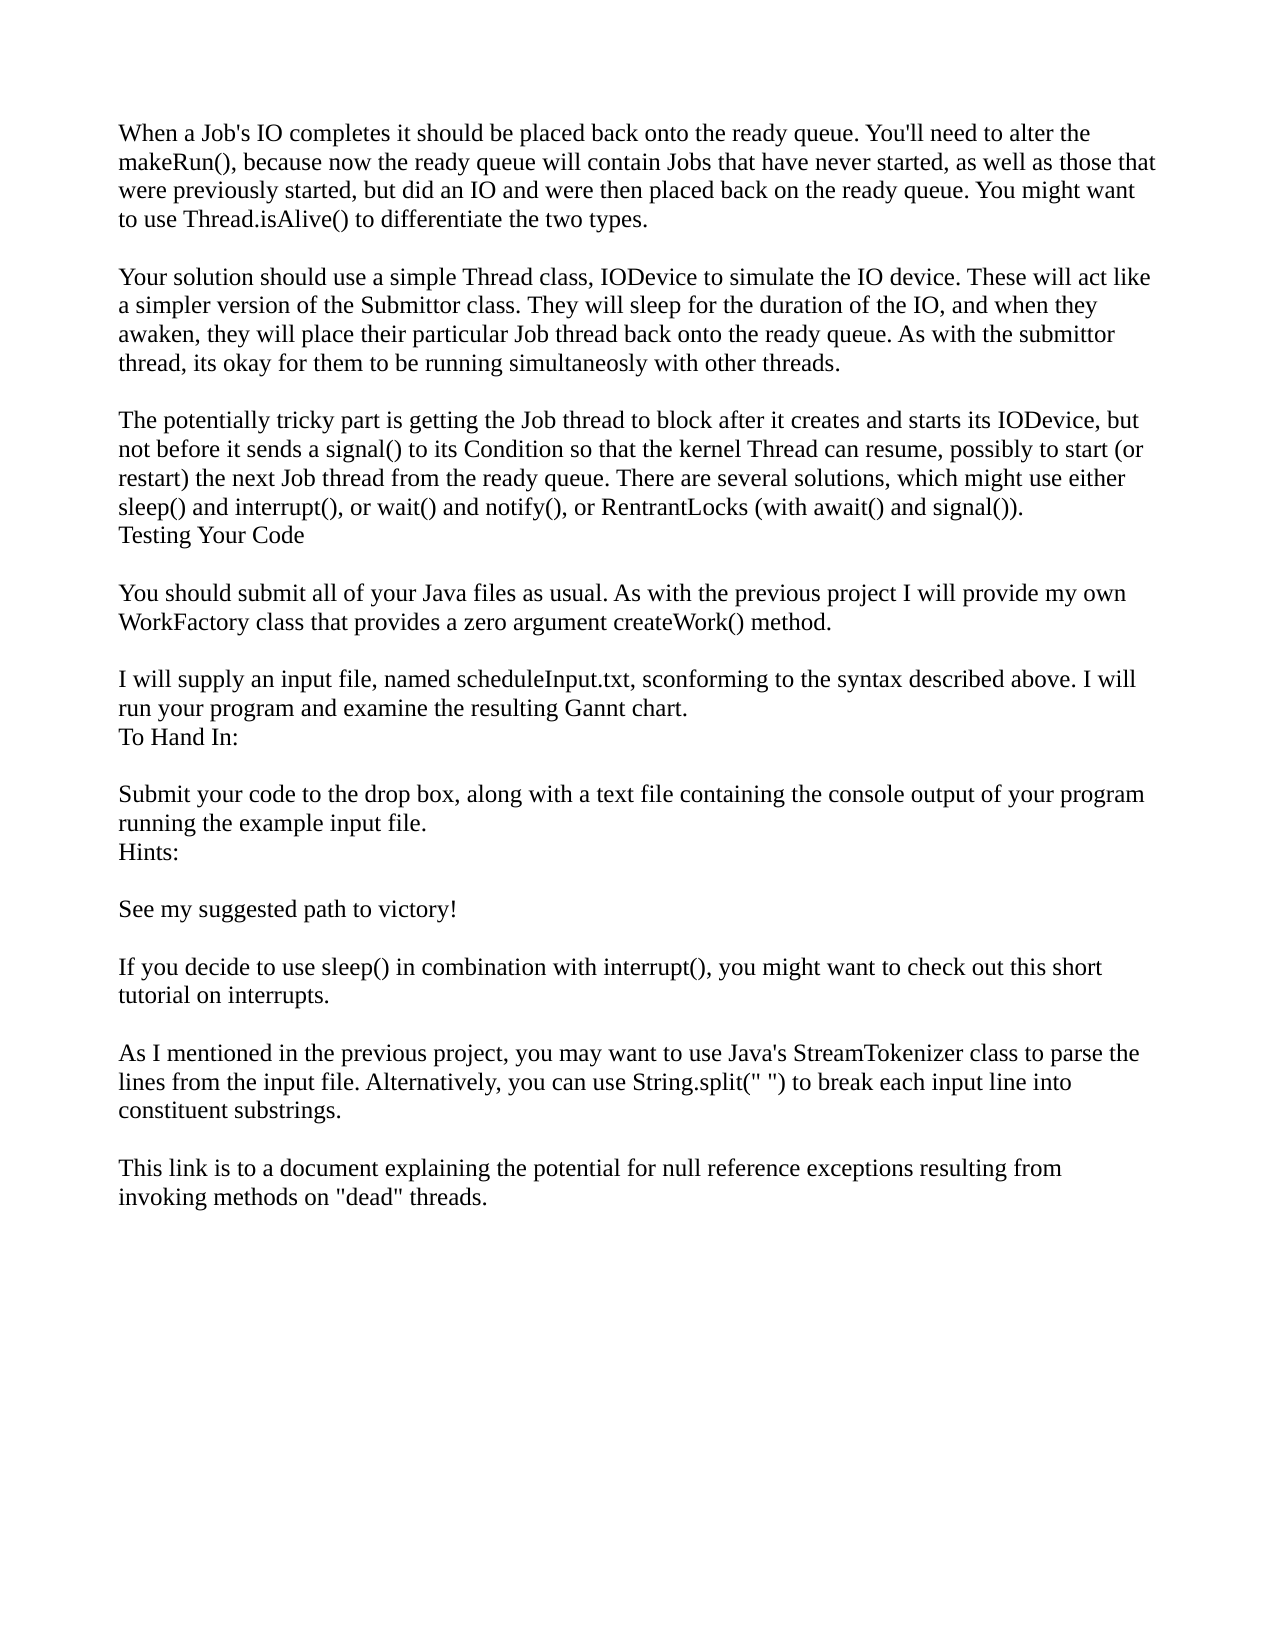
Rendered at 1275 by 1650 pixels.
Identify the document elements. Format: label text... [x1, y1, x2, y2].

text When a Job's IO completes it should be placed back onto the ready queue. You'll need to alter the makeRun(), because now the ready queue will contain Jobs that have never started, as well as those that were previously started, but did an IO and were then placed back on the ready queue. You might want to use Thread.isAlive() to differentiate the two types. [118, 118, 1157, 233]
text See my suggested path to victory! [118, 894, 1157, 923]
text This link is to a document explaining the potential for null reference exceptions resulting from invoking methods on "dead" threads. [118, 1153, 1157, 1211]
text If you decide to use sleep() in combination with interrupt(), you might want to check out this short tutorial on interrupts. [118, 952, 1157, 1009]
text I will supply an input file, named scheduleInput.txt, sconforming to the syntax described above. I will run your program and examine the resulting Gannt chart. [118, 664, 1157, 722]
text Hints: [118, 837, 1157, 866]
text Your solution should use a simple Thread class, IODevice to simulate the IO device. These will act like a simpler version of the Submittor class. They will sleep for the duration of the IO, and when they awaken, they will place their particular Job thread back onto the ready queue. As with the submittor thread, its okay for them to be running simultaneosly with other threads. [118, 262, 1157, 377]
text To Hand In: [118, 722, 1157, 751]
text You should submit all of your Java files as usual. As with the previous project I will provide my own WorkFactory class that provides a zero argument createWork() method. [118, 578, 1157, 636]
text The potentially tricky part is getting the Job thread to block after it creates and starts its IODevice, but not before it sends a signal() to its Condition so that the kernel Thread can resume, possibly to start (or restart) the next Job thread from the ready queue. There are several solutions, which might use either sleep() and interrupt(), or wait() and notify(), or RentrantLocks (with await() and signal()). [118, 406, 1157, 521]
text Submit your code to the drop box, along with a text file containing the console output of your program running the example input file. [118, 779, 1157, 837]
text As I mentioned in the previous project, you may want to use Java's StreamTokenizer class to parse the lines from the input file. Alternatively, you can use String.split(" ") to break each input line into constituent substrings. [118, 1038, 1157, 1124]
text Testing Your Code [118, 521, 1157, 549]
